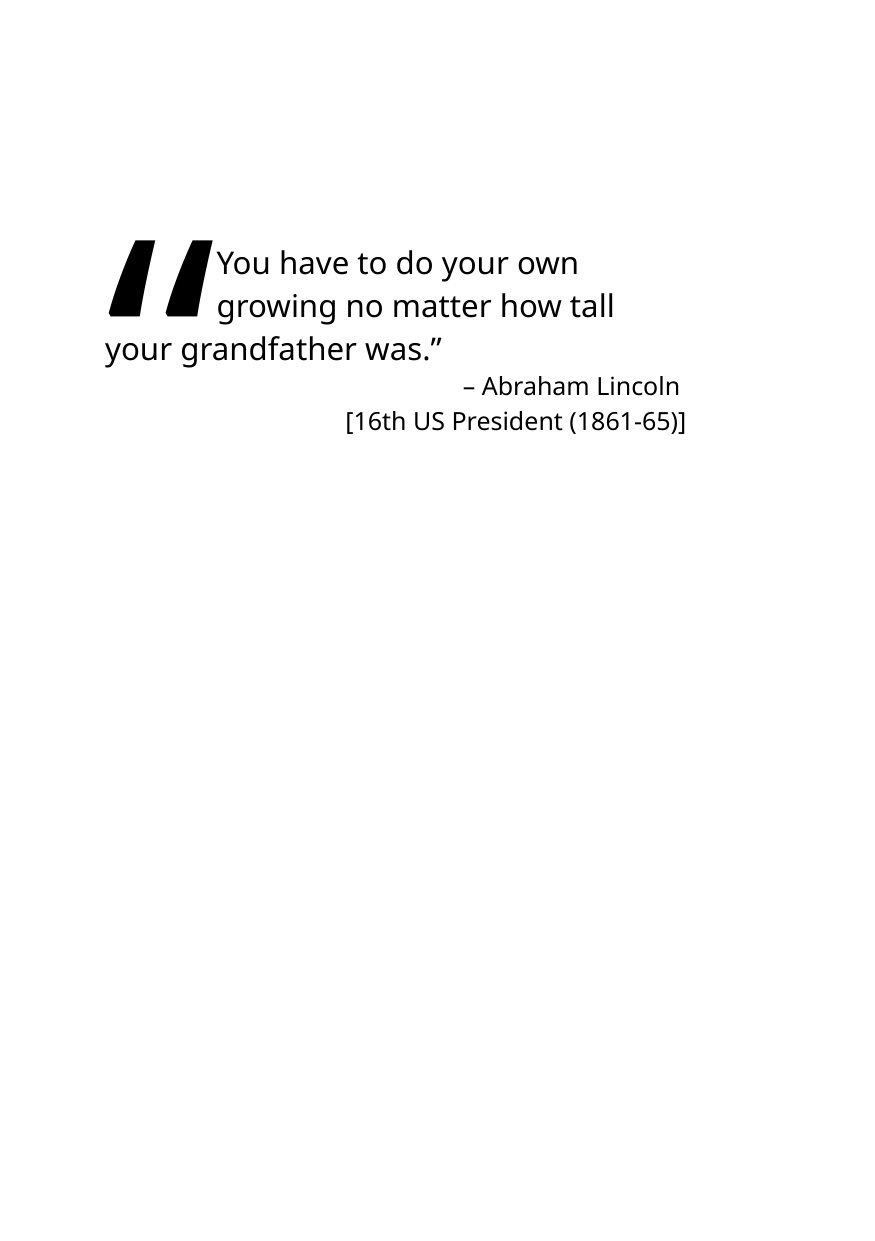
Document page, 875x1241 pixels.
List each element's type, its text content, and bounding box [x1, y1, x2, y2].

text “You have to do your own growing no matter how tall your grandfather was.” [105, 241, 687, 369]
text [16th US President (1861-65)] [105, 403, 687, 437]
text – Abraham Lincoln [105, 369, 687, 403]
